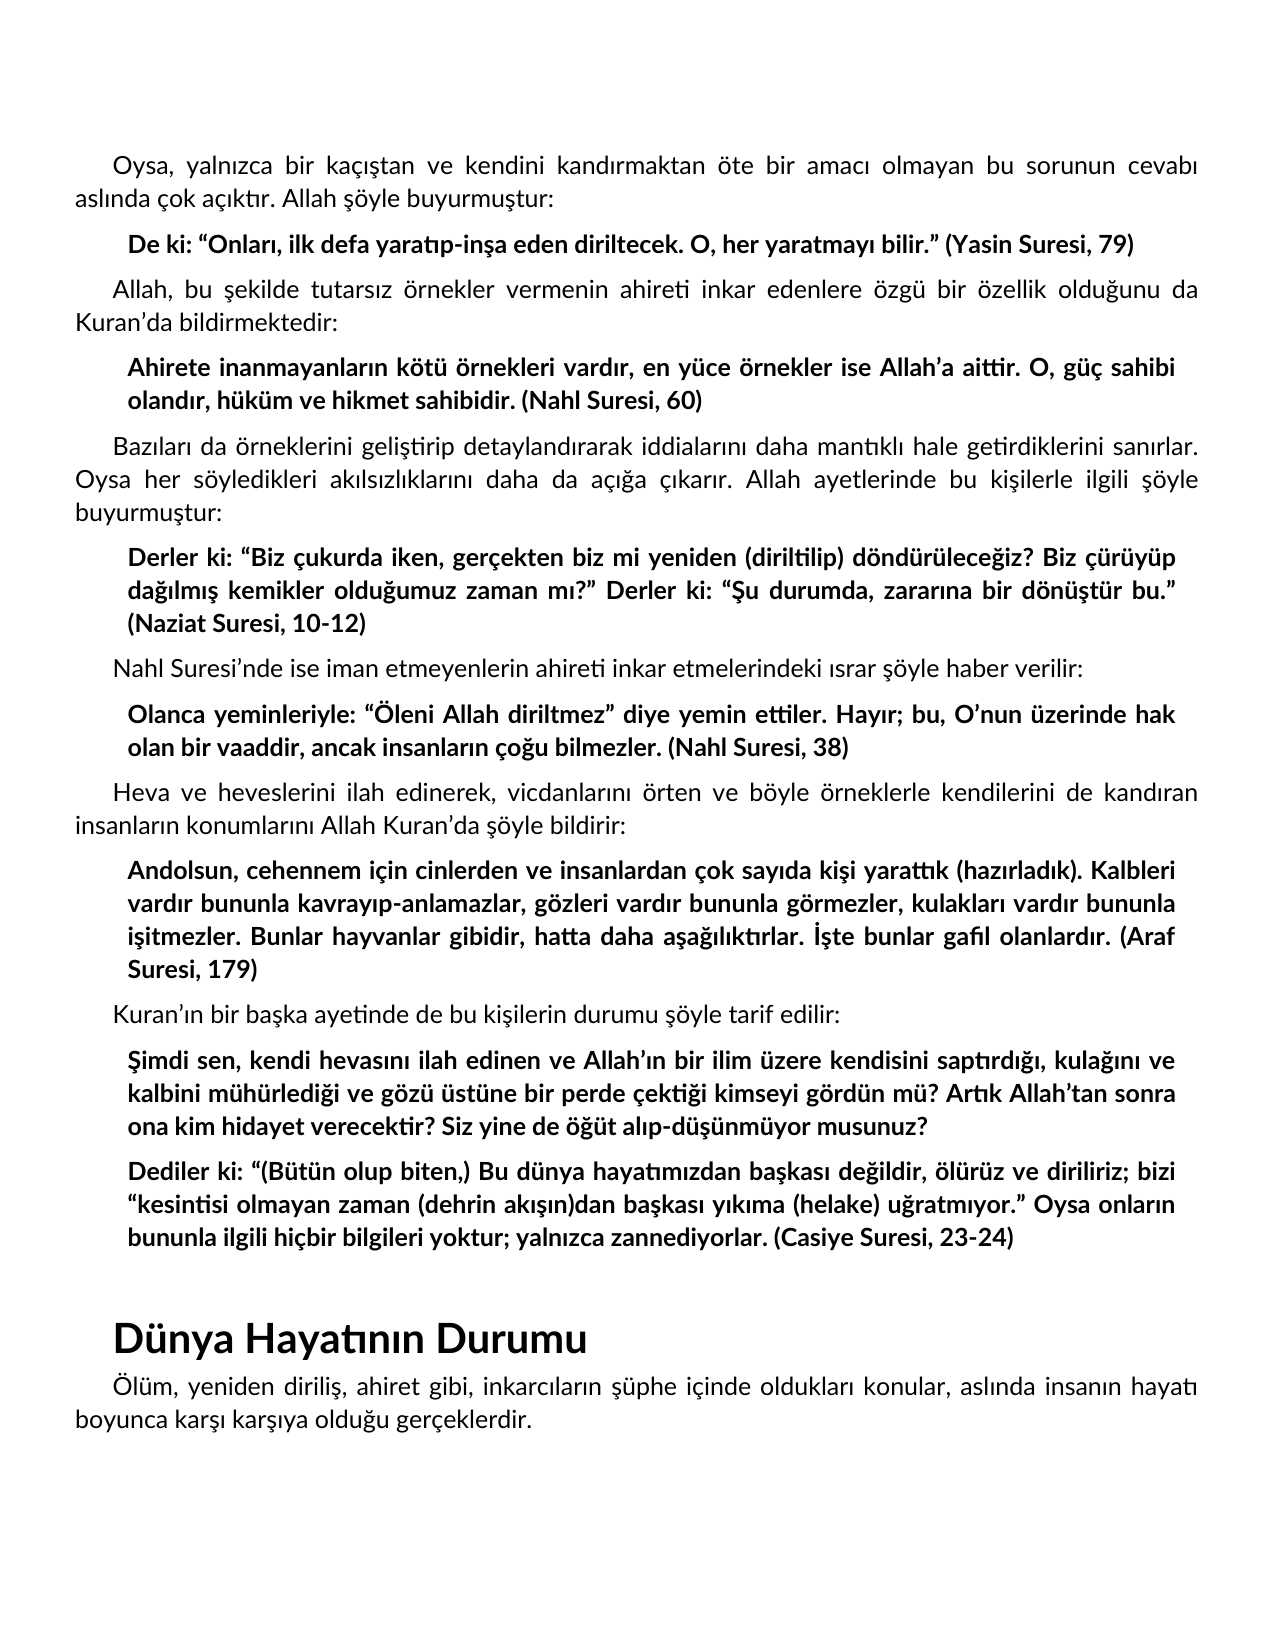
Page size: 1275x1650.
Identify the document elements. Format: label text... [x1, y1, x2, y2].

text Derler ki: “Biz çukurda iken, gerçekten biz mi yeniden (diriltilip) döndürüleceğiz? Biz çürüyüp dağılmış kemikler olduğumuz zaman mı?” Derler ki: “Şu durumda, zararına bir dönüştür bu.” (Naziat Suresi, 10-12) [127, 542, 1177, 637]
text Andolsun, cehennem için cinlerden ve insanlardan çok sayıda kişi yarattık (hazırladık). Kalbleri vardır bununla kavrayıp-anlamazlar, gözleri vardır bununla görmezler, kulakları vardır bununla işitmezler. Bunlar hayvanlar gibidir, hatta daha aşağılıktırlar. İşte bunlar gafil olanlardır. (Araf Suresi, 179) [127, 855, 1177, 984]
text Nahl Suresi’nde ise iman etmeyenlerin ahireti inkar etmelerindeki ısrar şöyle haber verilir: [75, 653, 1200, 683]
text Allah, bu şekilde tutarsız örnekler vermenin ahireti inkar edenlere özgü bir özellik olduğunu da Kuran’da bildirmektedir: [75, 274, 1200, 337]
text Oysa, yalnızca bir kaçıştan ve kendini kandırmaktan öte bir amacı olmayan bu sorunun cevabı aslında çok açıktır. Allah şöyle buyurmuştur: [75, 150, 1200, 213]
text Kuran’ın bir başka ayetinde de bu kişilerin durumu şöyle tarif edilir: [75, 999, 1200, 1029]
text Dediler ki: “(Bütün olup biten,) Bu dünya hayatımızdan başkası değildir, ölürüz ve diriliriz; bizi “kesintisi olmayan zaman (dehrin akışın)dan başkası yıkıma (helake) uğratmıyor.” Oysa onların bununla ilgili hiçbir bilgileri yoktur; yalnızca zannediyorlar. (Casiye Suresi, 23-24) [127, 1156, 1177, 1252]
text Şimdi sen, kendi hevasını ilah edinen ve Allah’ın bir ilim üzere kendisini saptırdığı, kulağını ve kalbini mühürlediği ve gözü üstüne bir perde çektiği kimseyi gördün mü? Artık Allah’tan sonra ona kim hidayet verecektir? Siz yine de öğüt alıp-düşünmüyor musunuz? [127, 1044, 1177, 1140]
text Olanca yeminleriyle: “Öleni Allah diriltmez” diye yemin ettiler. Hayır; bu, O’nun üzerinde hak olan bir vaaddir, ancak insanların çoğu bilmezler. (Nahl Suresi, 38) [127, 698, 1177, 761]
text Bazıları da örneklerini geliştirip detaylandırarak iddialarını daha mantıklı hale getirdiklerini sanırlar. Oysa her söyledikleri akılsızlıklarını daha da açığa çıkarır. Allah ayetlerinde bu kişilerle ilgili şöyle buyurmuştur: [75, 430, 1200, 526]
text Ölüm, yeniden diriliş, ahiret gibi, inkarcıların şüphe içinde oldukları konular, aslında insanın hayatı boyunca karşı karşıya olduğu gerçeklerdir. [75, 1371, 1200, 1434]
subtitle Dünya Hayatının Durumu [112, 1312, 1200, 1362]
text Ahirete inanmayanların kötü örnekleri vardır, en yüce örnekler ise Allah’a aittir. O, güç sahibi olandır, hüküm ve hikmet sahibidir. (Nahl Suresi, 60) [127, 352, 1177, 415]
text De ki: “Onları, ilk defa yaratıp-inşa eden diriltecek. O, her yaratmayı bilir.” (Yasin Suresi, 79) [127, 228, 1177, 258]
text Heva ve heveslerini ilah edinerek, vicdanlarını örten ve böyle örneklerle kendilerini de kandıran insanların konumlarını Allah Kuran’da şöyle bildirir: [75, 777, 1200, 839]
